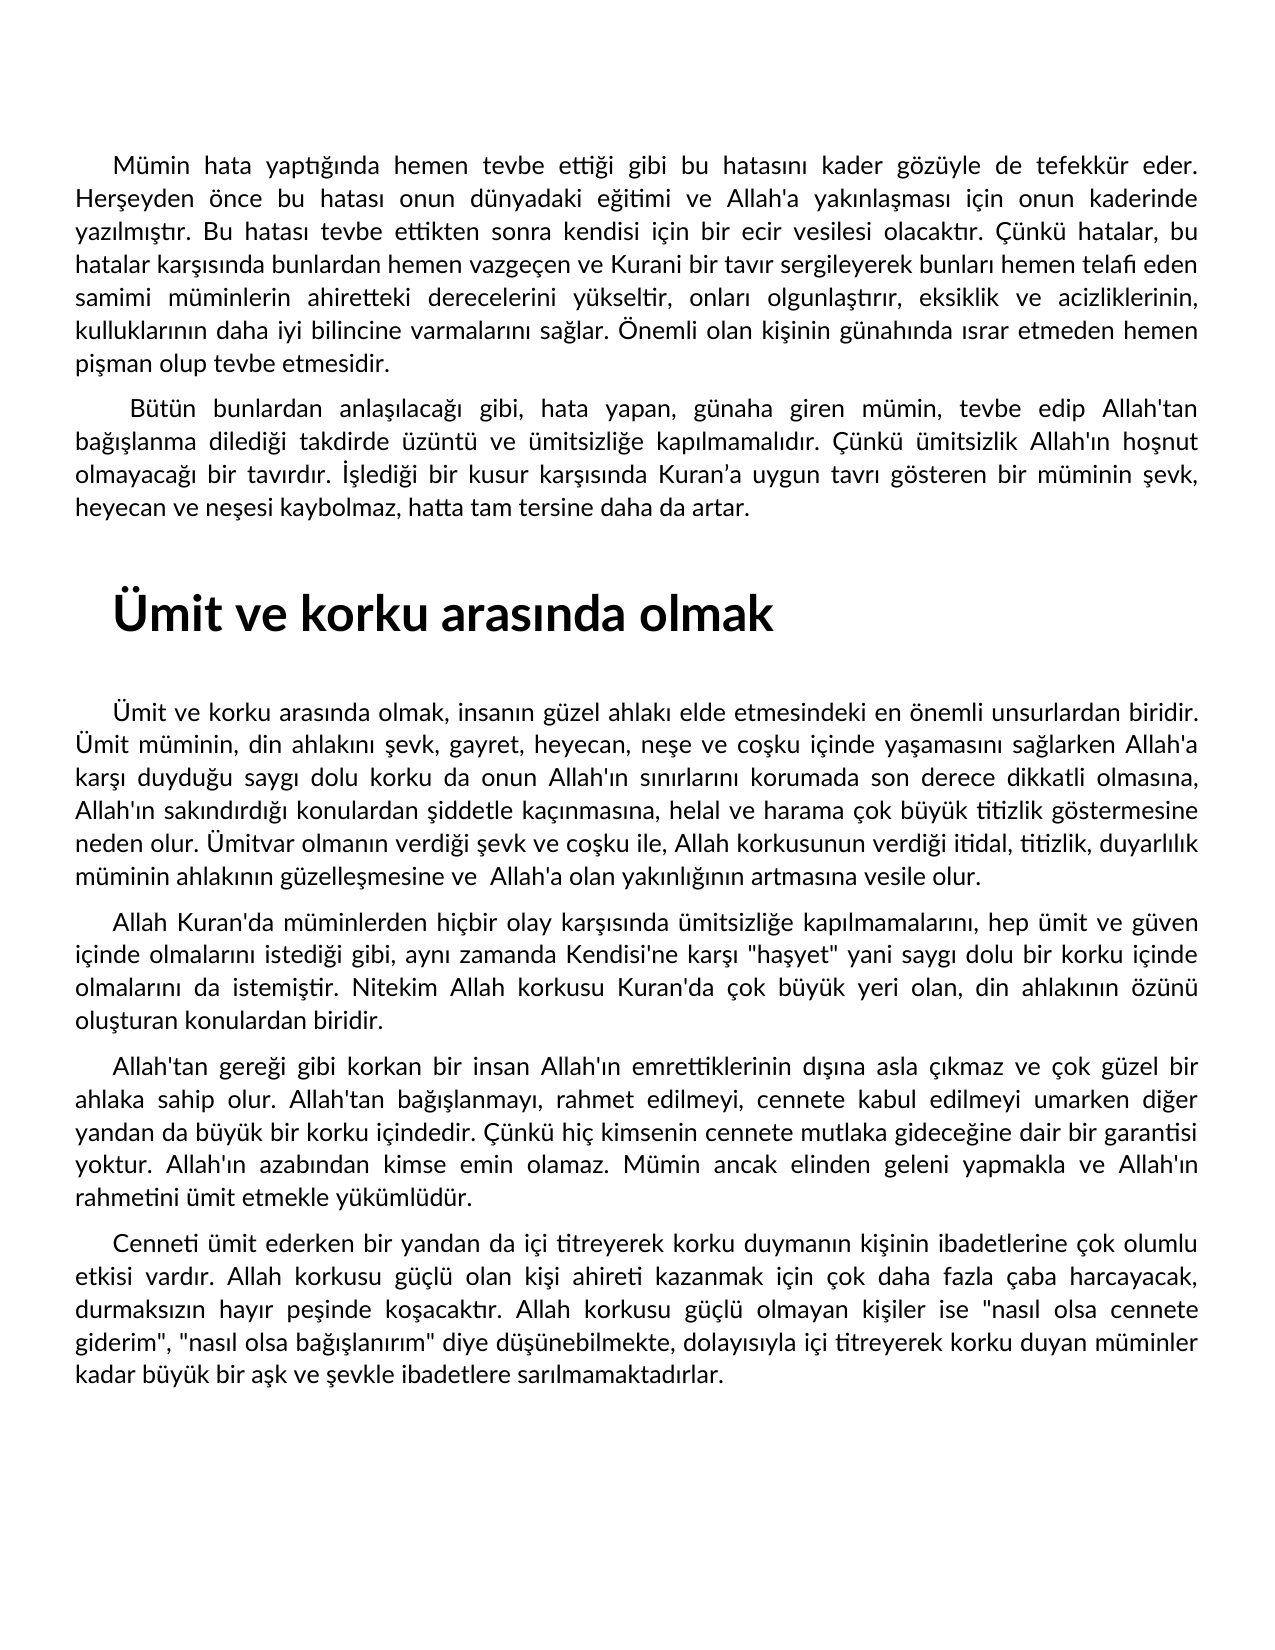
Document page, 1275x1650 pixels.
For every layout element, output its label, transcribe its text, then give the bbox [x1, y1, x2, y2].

text Allah Kuran'da müminlerden hiçbir olay karşısında ümitsizliğe kapılmamalarını, hep ümit ve güven içinde olmalarını istediği gibi, aynı zamanda Kendisi'ne karşı "haşyet" yani saygı dolu bir korku içinde olmalarını da istemiştir. Nitekim Allah korkusu Kuran'da çok büyük yeri olan, din ahlakının özünü oluşturan konulardan biridir. [75, 906, 1200, 1035]
subtitle Ümit ve korku arasında olmak [112, 582, 1200, 642]
text Bütün bunlardan anlaşılacağı gibi, hata yapan, günaha giren mümin, tevbe edip Allah'tan bağışlanma dilediği takdirde üzüntü ve ümitsizliğe kapılmamalıdır. Çünkü ümitsizlik Allah'ın hoşnut olmayacağı bir tavırdır. İşlediği bir kusur karşısında Kuran’a uygun tavrı gösteren bir müminin şevk, heyecan ve neşesi kaybolmaz, hatta tam tersine daha da artar. [75, 393, 1200, 522]
text Cenneti ümit ederken bir yandan da içi titreyerek korku duymanın kişinin ibadetlerine çok olumlu etkisi vardır. Allah korkusu güçlü olan kişi ahireti kazanmak için çok daha fazla çaba harcayacak, durmaksızın hayır peşinde koşacaktır. Allah korkusu güçlü olmayan kişiler ise "nasıl olsa cennete giderim", "nasıl olsa bağışlanırım" diye düşünebilmekte, dolayısıyla içi titreyerek korku duyan müminler kadar büyük bir aşk ve şevkle ibadetlere sarılmamaktadırlar. [75, 1227, 1200, 1389]
text Allah'tan gereği gibi korkan bir insan Allah'ın emrettiklerinin dışına asla çıkmaz ve çok güzel bir ahlaka sahip olur. Allah'tan bağışlanmayı, rahmet edilmeyi, cennete kabul edilmeyi umarken diğer yandan da büyük bir korku içindedir. Çünkü hiç kimsenin cennete mutlaka gideceğine dair bir garantisi yoktur. Allah'ın azabından kimse emin olamaz. Mümin ancak elinden geleni yapmakla ve Allah'ın rahmetini ümit etmekle yükümlüdür. [75, 1050, 1200, 1212]
text Ümit ve korku arasında olmak, insanın güzel ahlakı elde etmesindeki en önemli unsurlardan biridir. Ümit müminin, din ahlakını şevk, gayret, heyecan, neşe ve coşku içinde yaşamasını sağlarken Allah'a karşı duyduğu saygı dolu korku da onun Allah'ın sınırlarını korumada son derece dikkatli olmasına, Allah'ın sakındırdığı konulardan şiddetle kaçınmasına, helal ve harama çok büyük titizlik göstermesine neden olur. Ümitvar olmanın verdiği şevk ve coşku ile, Allah korkusunun verdiği itidal, titizlik, duyarlılık müminin ahlakının güzelleşmesine ve Allah'a olan yakınlığının artmasına vesile olur. [75, 696, 1200, 891]
text Mümin hata yaptığında hemen tevbe ettiği gibi bu hatasını kader gözüyle de tefekkür eder. Herşeyden önce bu hatası onun dünyadaki eğitimi ve Allah'a yakınlaşması için onun kaderinde yazılmıştır. Bu hatası tevbe ettikten sonra kendisi için bir ecir vesilesi olacaktır. Çünkü hatalar, bu hatalar karşısında bunlardan hemen vazgeçen ve Kurani bir tavır sergileyerek bunları hemen telafi eden samimi müminlerin ahiretteki derecelerini yükseltir, onları olgunlaştırır, eksiklik ve acizliklerinin, kulluklarının daha iyi bilincine varmalarını sağlar. Önemli olan kişinin günahında ısrar etmeden hemen pişman olup tevbe etmesidir. [75, 150, 1200, 377]
